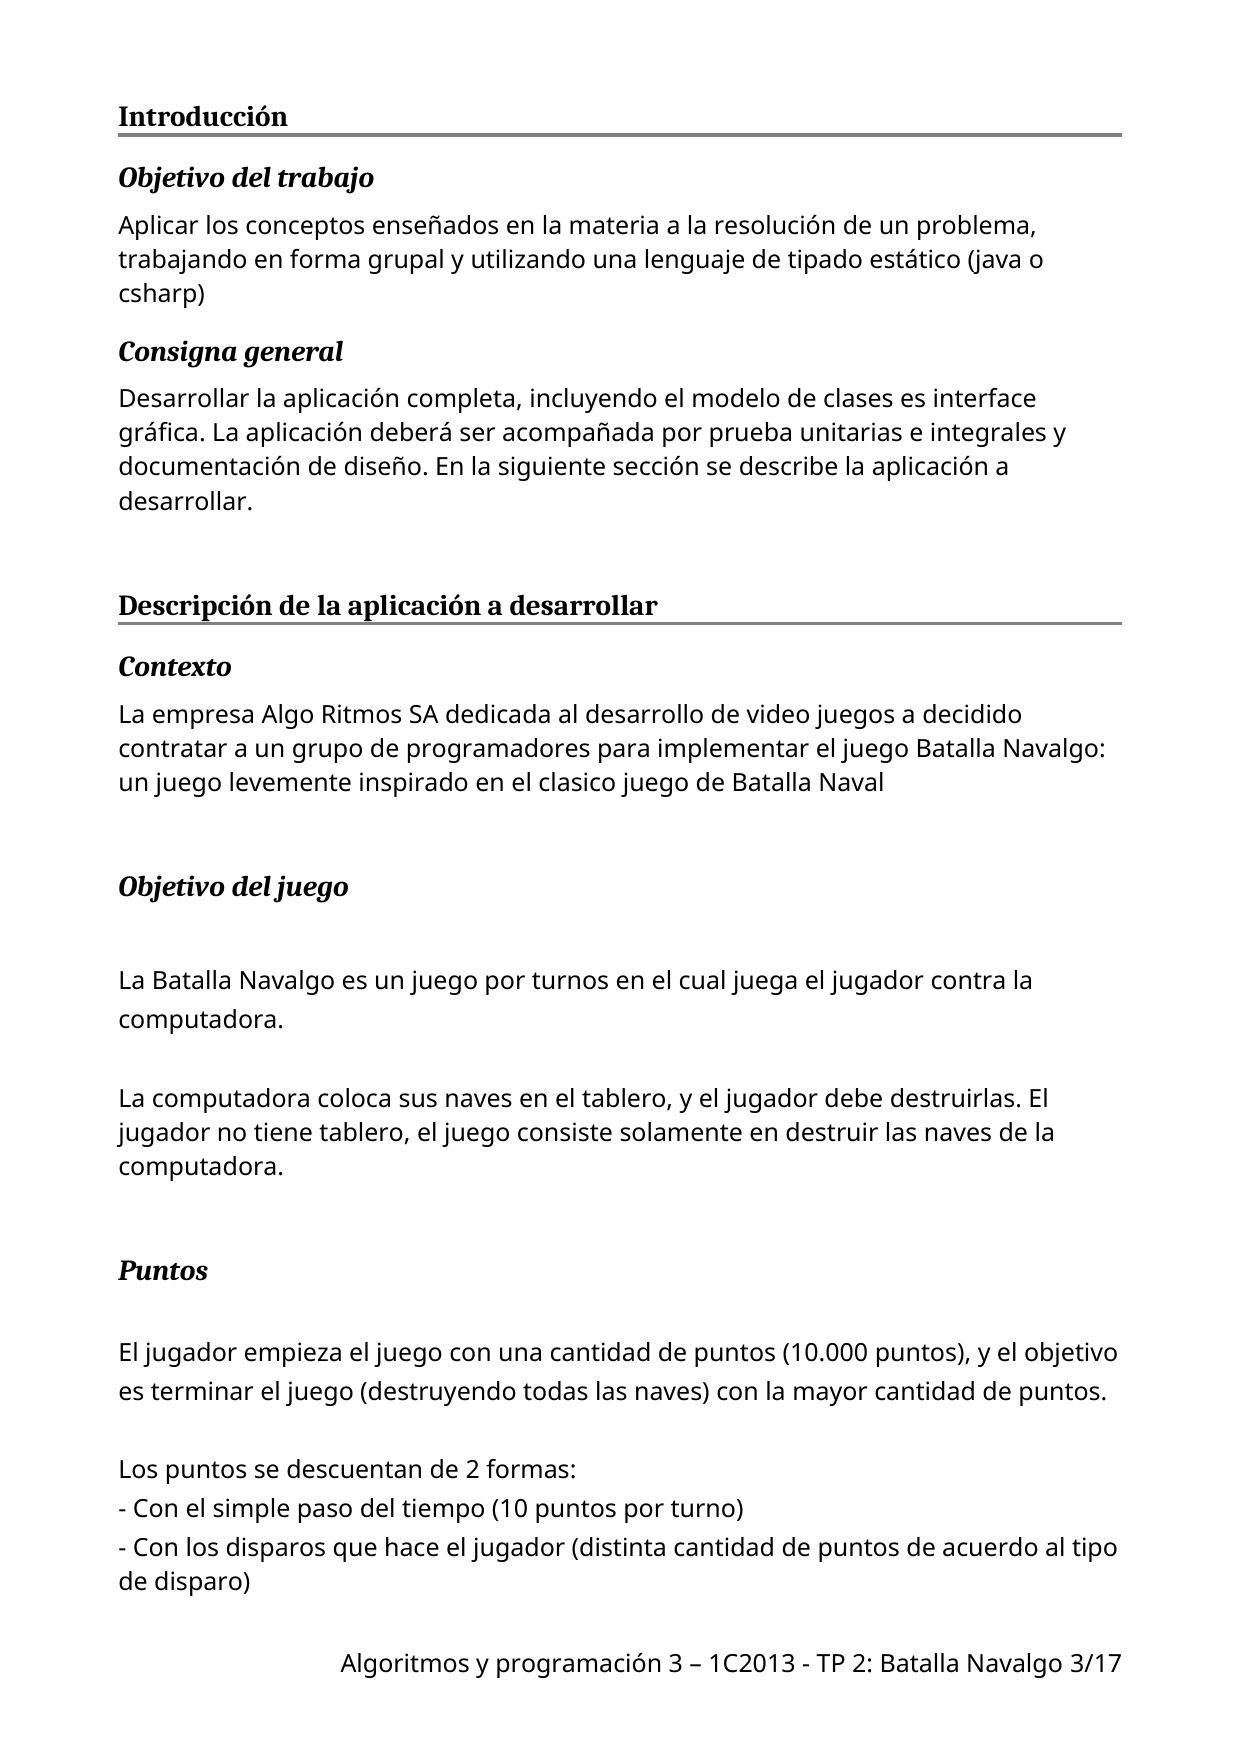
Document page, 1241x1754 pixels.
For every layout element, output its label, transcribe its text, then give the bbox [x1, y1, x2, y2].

subtitle Puntos [118, 1254, 1122, 1288]
text El jugador empieza el juego con una cantidad de puntos (10.000 puntos), y el objetivo es terminar el juego (destruyendo todas las naves) con la mayor cantidad de puntos. [118, 1334, 1122, 1407]
subtitle Objetivo del trabajo [118, 162, 1122, 195]
subtitle Introducción [118, 100, 1122, 133]
text Desarrollar la aplicación completa, incluyendo el modelo de clases es interface gráfica. La aplicación deberá ser acompañada por prueba unitarias e integrales y documentación de diseño. En la siguiente sección se describe la aplicación a desarrollar. [118, 381, 1122, 517]
subtitle Consigna general [118, 335, 1122, 368]
text Aplicar los conceptos enseñados en la materia a la resolución de un problema, trabajando en forma grupal y utilizando una lenguaje de tipado estático (java o csharp) [118, 208, 1122, 310]
text La computadora coloca sus naves en el tablero, y el jugador debe destruirlas. El jugador no tiene tablero, el juego consiste solamente en destruir las naves de la computadora. [118, 1080, 1122, 1182]
text - Con el simple paso del tiempo (10 puntos por turno) [118, 1491, 1122, 1525]
subtitle Descripción de la aplicación a desarrollar [118, 589, 1122, 622]
text - Con los disparos que hace el jugador (distinta cantidad de puntos de acuerdo al tipo de disparo) [118, 1530, 1122, 1598]
text Los puntos se descuentan de 2 formas: [118, 1452, 1122, 1486]
text La empresa Algo Ritmos SA dedicada al desarrollo de video juegos a decidido contratar a un grupo de programadores para implementar el juego Batalla Navalgo: un juego levemente inspirado en el clasico juego de Batalla Naval [118, 696, 1122, 799]
subtitle Contexto [118, 650, 1122, 684]
text La Batalla Navalgo es un juego por turnos en el cual juega el jugador contra la computadora. [118, 963, 1122, 1036]
subtitle Objetivo del juego [118, 870, 1122, 904]
